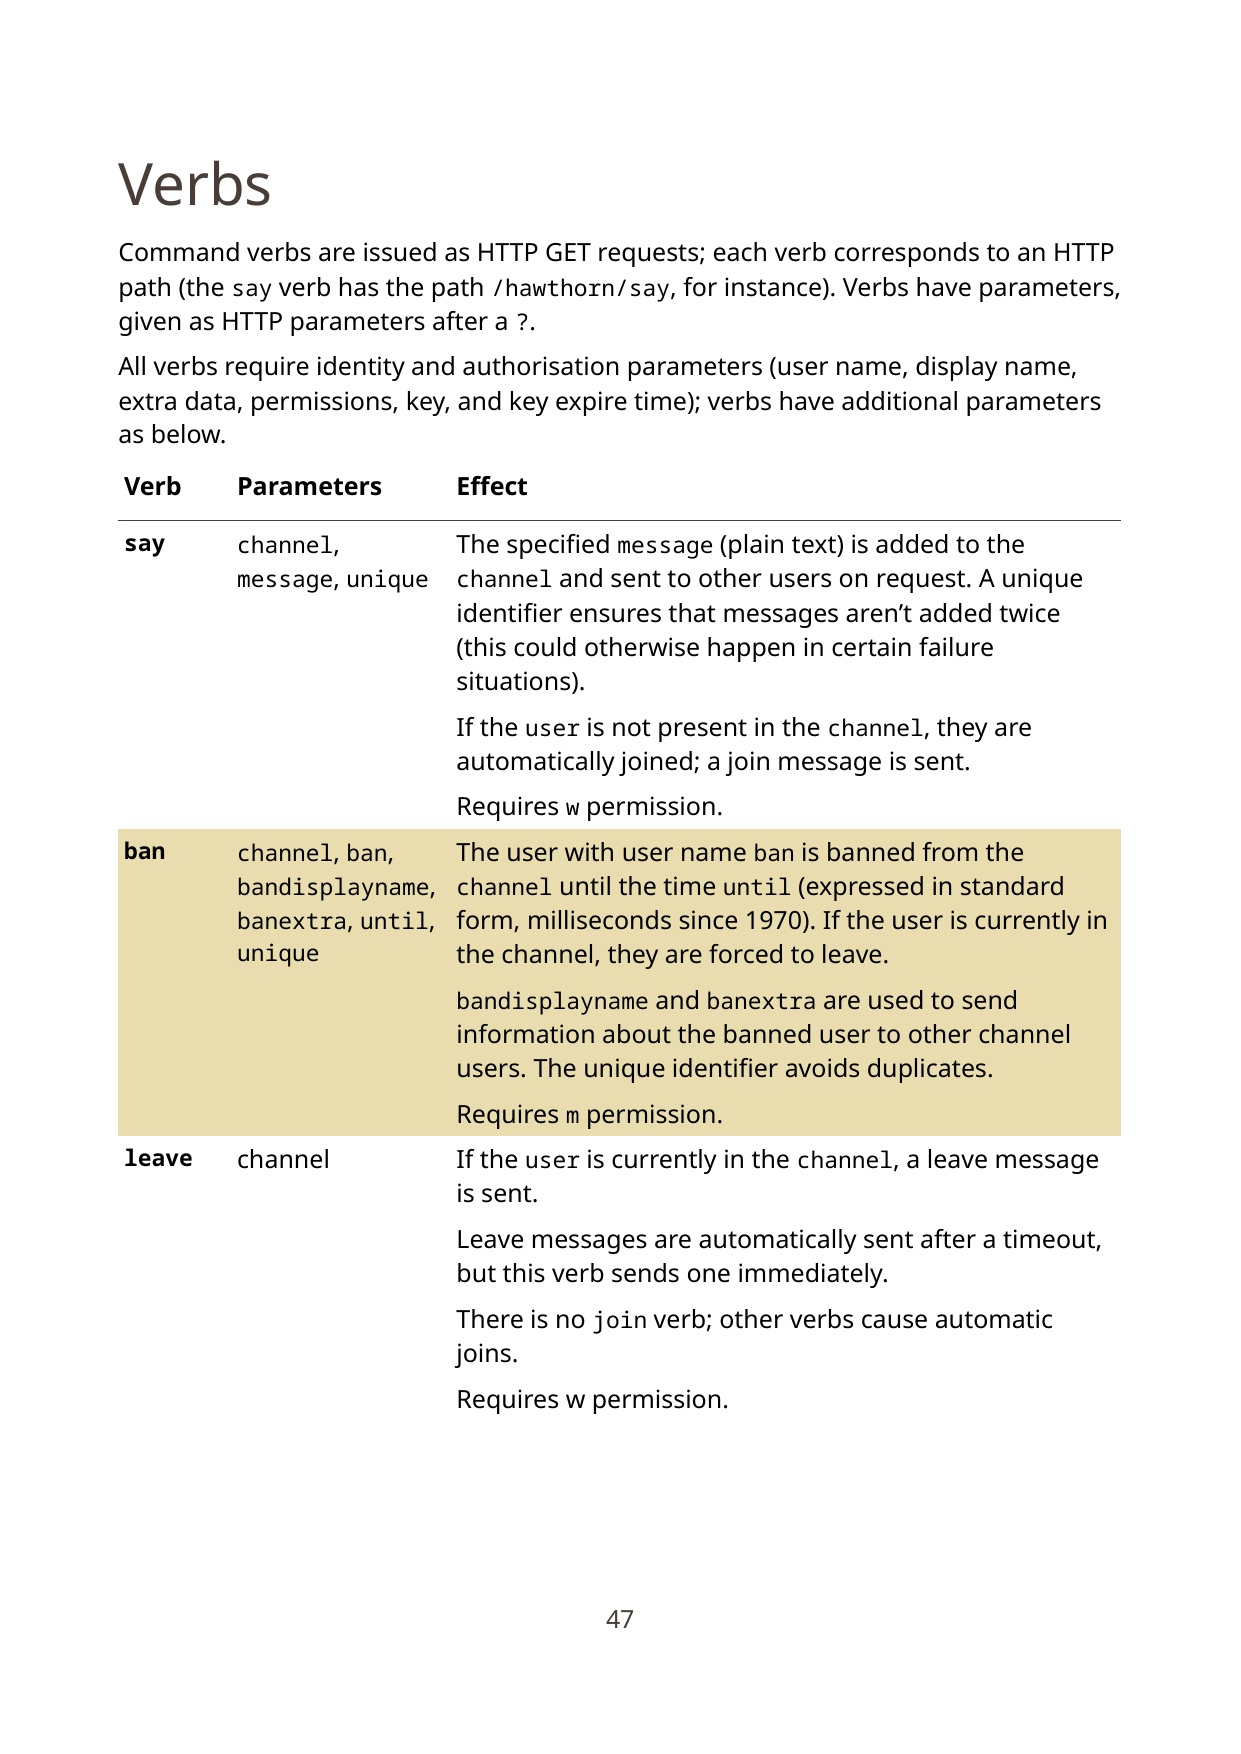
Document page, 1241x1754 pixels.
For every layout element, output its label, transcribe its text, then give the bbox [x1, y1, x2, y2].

text Command verbs are issued as HTTP GET requests; each verb corresponds to an HTTP path (the say verb has the path /hawthorn/say, for instance). Verbs have parameters, given as HTTP parameters after a ?. [118, 235, 1122, 337]
table_header Parameters [231, 463, 450, 520]
text All verbs require identity and authorisation parameters (user name, display name, extra data, permissions, key, and key expire time); verbs have additional parameters as below. [118, 349, 1122, 451]
table_cell If the user is currently in the channel, a leave message is sent. Leave messages are automatically sent after a timeout, but this verb sends one immediately. There is no join verb; other verbs cause automatic joins. Requires w permission. [450, 1136, 1121, 1422]
table_cell leave [118, 1136, 231, 1422]
table_cell channel [231, 1136, 450, 1422]
table_header Effect [450, 463, 1121, 520]
table_cell ban [118, 829, 231, 1136]
table_header Verb [118, 463, 231, 520]
table_cell The user with user name ban is banned from the channel until the time until (expressed in standard form, milliseconds since 1970). If the user is currently in the channel, they are forced to leave. bandisplayname and banextra are used to send information about the banned user to other channel users. The unique identifier avoids duplicates. Requires m permission. [450, 829, 1121, 1136]
table_cell channel, message, unique [231, 521, 450, 829]
table_cell The specified message (plain text) is added to the channel and sent to other users on request. A unique identifier ensures that messages aren’t added twice (this could otherwise happen in certain failure situations). If the user is not present in the channel, they are automatically joined; a join message is sent. Requires w permission. [450, 521, 1121, 829]
table_cell channel, ban, bandisplayname, banextra, until, unique [231, 829, 450, 1136]
subtitle Verbs [118, 143, 1122, 223]
table_cell say [118, 521, 231, 829]
